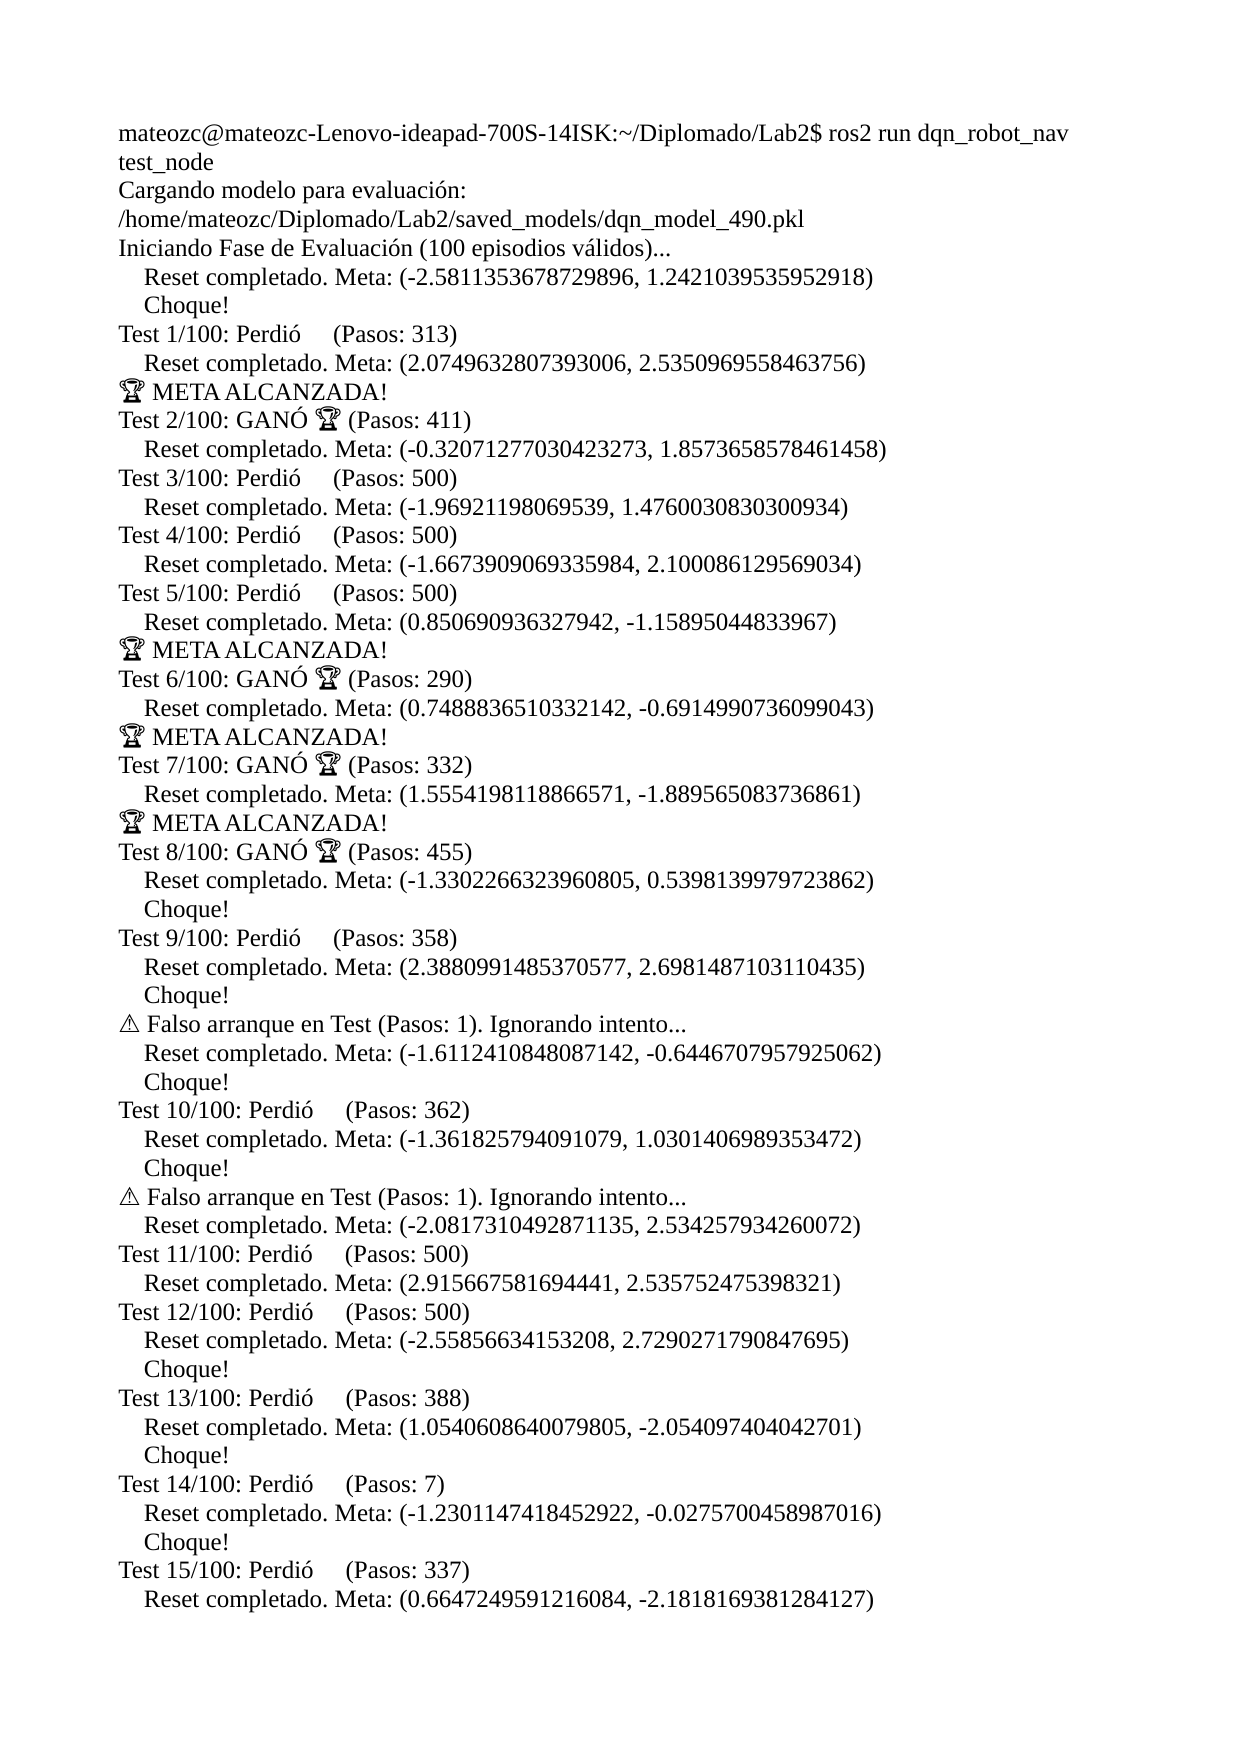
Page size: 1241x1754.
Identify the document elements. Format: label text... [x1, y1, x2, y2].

text 🏁 Reset completado. Meta: (-1.2301147418452922, -0.0275700458987016) [118, 1498, 1122, 1527]
text Test 5/100: Perdió ❌ (Pasos: 500) [118, 578, 1122, 607]
text 🏆 META ALCANZADA! [118, 636, 1122, 664]
text Test 10/100: Perdió ❌ (Pasos: 362) [118, 1096, 1122, 1124]
text 🏁 Reset completado. Meta: (0.6647249591216084, -2.1818169381284127) [118, 1584, 1122, 1613]
text Test 4/100: Perdió ❌ (Pasos: 500) [118, 521, 1122, 549]
text Test 6/100: GANÓ 🏆 (Pasos: 290) [118, 664, 1122, 693]
text 🏁 Reset completado. Meta: (-1.3302266323960805, 0.5398139979723862) [118, 866, 1122, 894]
text Iniciando Fase de Evaluación (100 episodios válidos)... [118, 233, 1122, 262]
text 🏆 META ALCANZADA! [118, 808, 1122, 837]
text 🏁 Reset completado. Meta: (0.7488836510332142, -0.6914990736099043) [118, 693, 1122, 722]
text 🏁 Reset completado. Meta: (-1.6673909069335984, 2.100086129569034) [118, 549, 1122, 578]
text 🏆 META ALCANZADA! [118, 722, 1122, 751]
text ⚠️ Falso arranque en Test (Pasos: 1). Ignorando intento... [118, 1182, 1122, 1211]
text Test 2/100: GANÓ 🏆 (Pasos: 411) [118, 406, 1122, 434]
text 🏁 Reset completado. Meta: (1.0540608640079805, -2.054097404042701) [118, 1412, 1122, 1441]
text ⚠️ Falso arranque en Test (Pasos: 1). Ignorando intento... [118, 1009, 1122, 1038]
text Cargando modelo para evaluación: /home/mateozc/Diplomado/Lab2/saved_models/dqn_model_490.pkl [118, 176, 1122, 233]
text Test 15/100: Perdió ❌ (Pasos: 337) [118, 1556, 1122, 1584]
text 🏁 Reset completado. Meta: (2.0749632807393006, 2.5350969558463756) [118, 348, 1122, 377]
text 💥 Choque! [118, 981, 1122, 1009]
text 💥 Choque! [118, 1527, 1122, 1556]
text Test 12/100: Perdió ❌ (Pasos: 500) [118, 1297, 1122, 1326]
text Test 8/100: GANÓ 🏆 (Pasos: 455) [118, 837, 1122, 866]
text 🏁 Reset completado. Meta: (-2.55856634153208, 2.7290271790847695) [118, 1326, 1122, 1354]
text 🏁 Reset completado. Meta: (-1.361825794091079, 1.0301406989353472) [118, 1124, 1122, 1153]
text Test 1/100: Perdió ❌ (Pasos: 313) [118, 319, 1122, 348]
text 🏁 Reset completado. Meta: (-2.5811353678729896, 1.2421039535952918) [118, 262, 1122, 291]
text 💥 Choque! [118, 1354, 1122, 1383]
text Test 3/100: Perdió ❌ (Pasos: 500) [118, 463, 1122, 492]
text 💥 Choque! [118, 1441, 1122, 1469]
text 🏁 Reset completado. Meta: (-2.0817310492871135, 2.534257934260072) [118, 1211, 1122, 1239]
text 🏁 Reset completado. Meta: (0.850690936327942, -1.15895044833967) [118, 607, 1122, 636]
text 🏁 Reset completado. Meta: (2.3880991485370577, 2.6981487103110435) [118, 952, 1122, 981]
text Test 7/100: GANÓ 🏆 (Pasos: 332) [118, 751, 1122, 779]
text 💥 Choque! [118, 291, 1122, 319]
text 🏁 Reset completado. Meta: (-1.6112410848087142, -0.6446707957925062) [118, 1038, 1122, 1067]
text Test 14/100: Perdió ❌ (Pasos: 7) [118, 1469, 1122, 1498]
text Test 9/100: Perdió ❌ (Pasos: 358) [118, 923, 1122, 952]
text 🏁 Reset completado. Meta: (-1.96921198069539, 1.4760030830300934) [118, 492, 1122, 521]
text 💥 Choque! [118, 1153, 1122, 1182]
text 💥 Choque! [118, 1067, 1122, 1096]
text 🏁 Reset completado. Meta: (2.915667581694441, 2.535752475398321) [118, 1268, 1122, 1297]
text 🏁 Reset completado. Meta: (1.5554198118866571, -1.889565083736861) [118, 779, 1122, 808]
text 🏆 META ALCANZADA! [118, 377, 1122, 406]
text 🏁 Reset completado. Meta: (-0.32071277030423273, 1.8573658578461458) [118, 434, 1122, 463]
text Test 11/100: Perdió ❌ (Pasos: 500) [118, 1239, 1122, 1268]
text mateozc@mateozc-Lenovo-ideapad-700S-14ISK:~/Diplomado/Lab2$ ros2 run dqn_robot_nav test_node [118, 118, 1122, 176]
text Test 13/100: Perdió ❌ (Pasos: 388) [118, 1383, 1122, 1412]
text 💥 Choque! [118, 894, 1122, 923]
